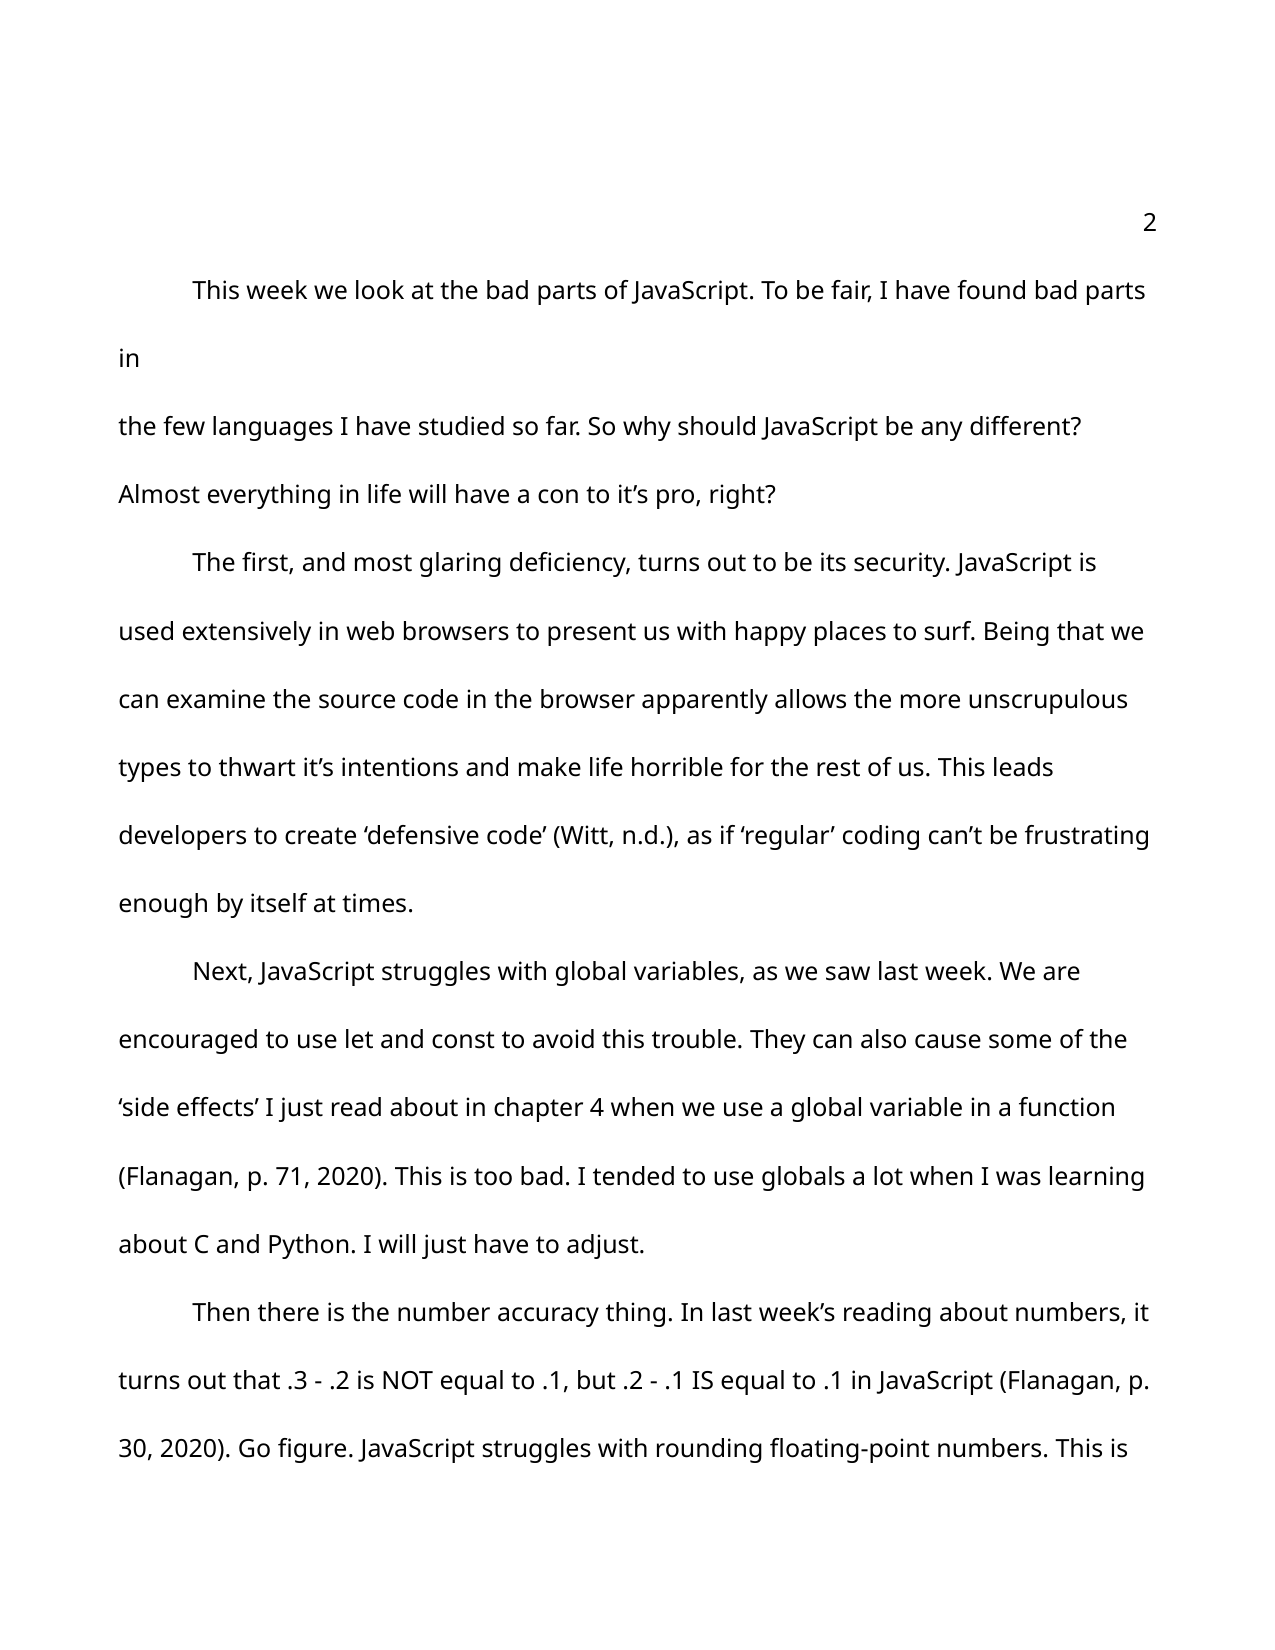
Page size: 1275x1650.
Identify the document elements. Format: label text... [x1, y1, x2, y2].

text 2 [118, 204, 1157, 238]
text Next, JavaScript struggles with global variables, as we saw last week. We are encouraged to use let and const to avoid this trouble. They can also cause some of the ‘side effects’ I just read about in chapter 4 when we use a global variable in a function (Flanagan, p. 71, 2020). This is too bad. I tended to use globals a lot when I was learning about C and Python. I will just have to adjust. [118, 954, 1157, 1260]
text This week we look at the bad parts of JavaScript. To be fair, I have found bad parts in [118, 272, 1157, 375]
text The first, and most glaring deficiency, turns out to be its security. JavaScript is used extensively in web browsers to present us with happy places to surf. Being that we can examine the source code in the browser apparently allows the more unscrupulous types to thwart it’s intentions and make life horrible for the rest of us. This leads developers to create ‘defensive code’ (Witt, n.d.), as if ‘regular’ coding can’t be frustrating enough by itself at times. [118, 545, 1157, 920]
text Then there is the number accuracy thing. In last week’s reading about numbers, it turns out that .3 - .2 is NOT equal to .1, but .2 - .1 IS equal to .1 in JavaScript (Flanagan, p. 30, 2020). Go figure. JavaScript struggles with rounding floating-point numbers. This is [118, 1294, 1157, 1465]
text the few languages I have studied so far. So why should JavaScript be any different? Almost everything in life will have a con to it’s pro, right? [118, 409, 1157, 511]
